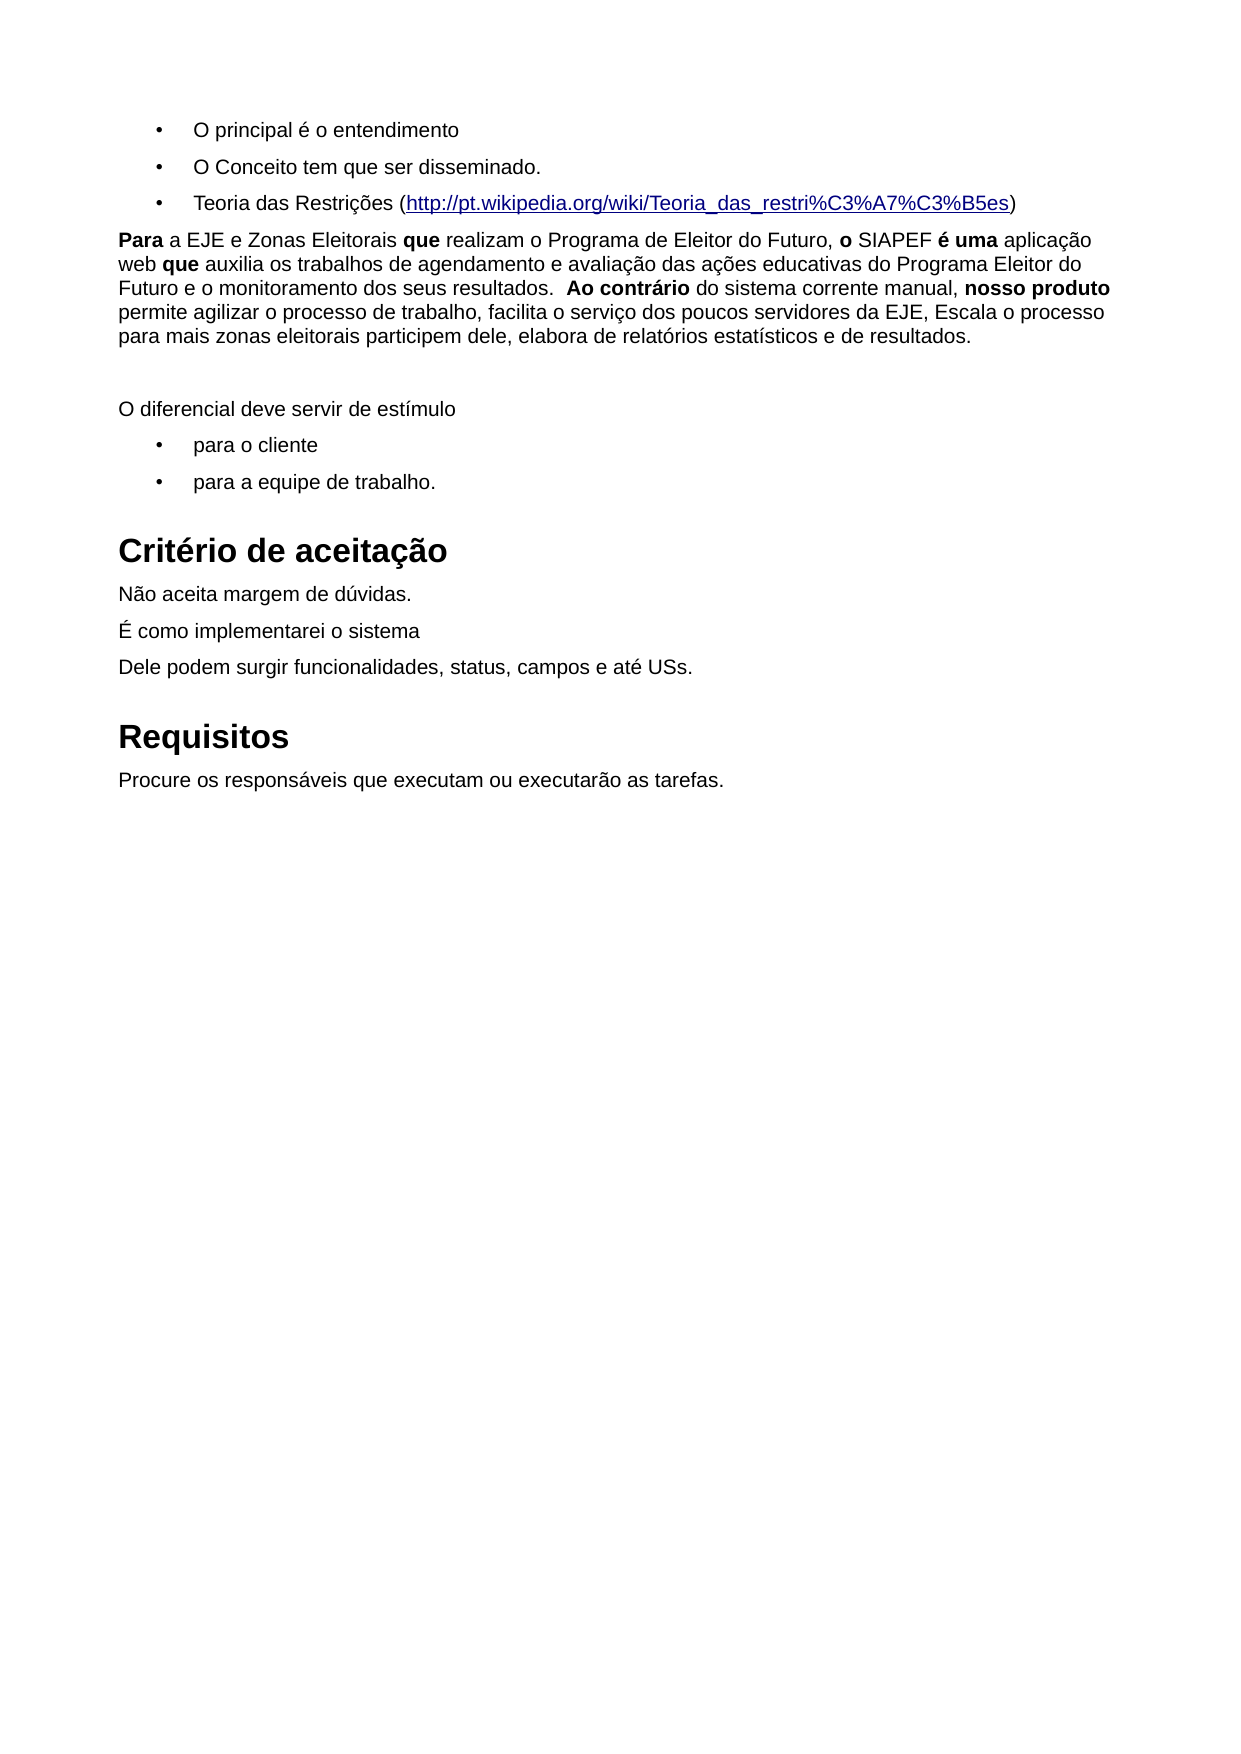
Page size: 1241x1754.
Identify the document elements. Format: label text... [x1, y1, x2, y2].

text Não aceita margem de dúvidas. [118, 582, 1122, 606]
text Dele podem surgir funcionalidades, status, campos e até USs. [118, 655, 1122, 679]
list O principal é o entendimento [156, 118, 1122, 142]
text Procure os responsáveis que executam ou executarão as tarefas. [118, 768, 1122, 792]
text Para a EJE e Zonas Eleitorais que realizam o Programa de Eleitor do Futuro, o SIAPEF é uma aplicação web que auxilia os trabalhos de agendamento e avaliação das ações educativas do Programa Eleitor do Futuro e o monitoramento dos seus resultados. Ao contrário do sistema corrente manual, nosso produto permite agilizar o processo de trabalho, facilita o serviço dos poucos servidores da EJE, Escala o processo para mais zonas eleitorais participem dele, elabora de relatórios estatísticos e de resultados. [118, 228, 1122, 348]
subtitle Requisitos [118, 717, 1122, 755]
list para a equipe de trabalho. [156, 469, 1122, 494]
list para o cliente [156, 433, 1122, 457]
text É como implementarei o sistema [118, 619, 1122, 643]
text O diferencial deve servir de estímulo [118, 397, 1122, 421]
list Teoria das Restrições (http://pt.wikipedia.org/wiki/Teoria_das_restri%C3%A7%C3%B5es) [156, 191, 1122, 215]
list O Conceito tem que ser disseminado. [156, 155, 1122, 179]
subtitle Critério de aceitação [118, 531, 1122, 570]
